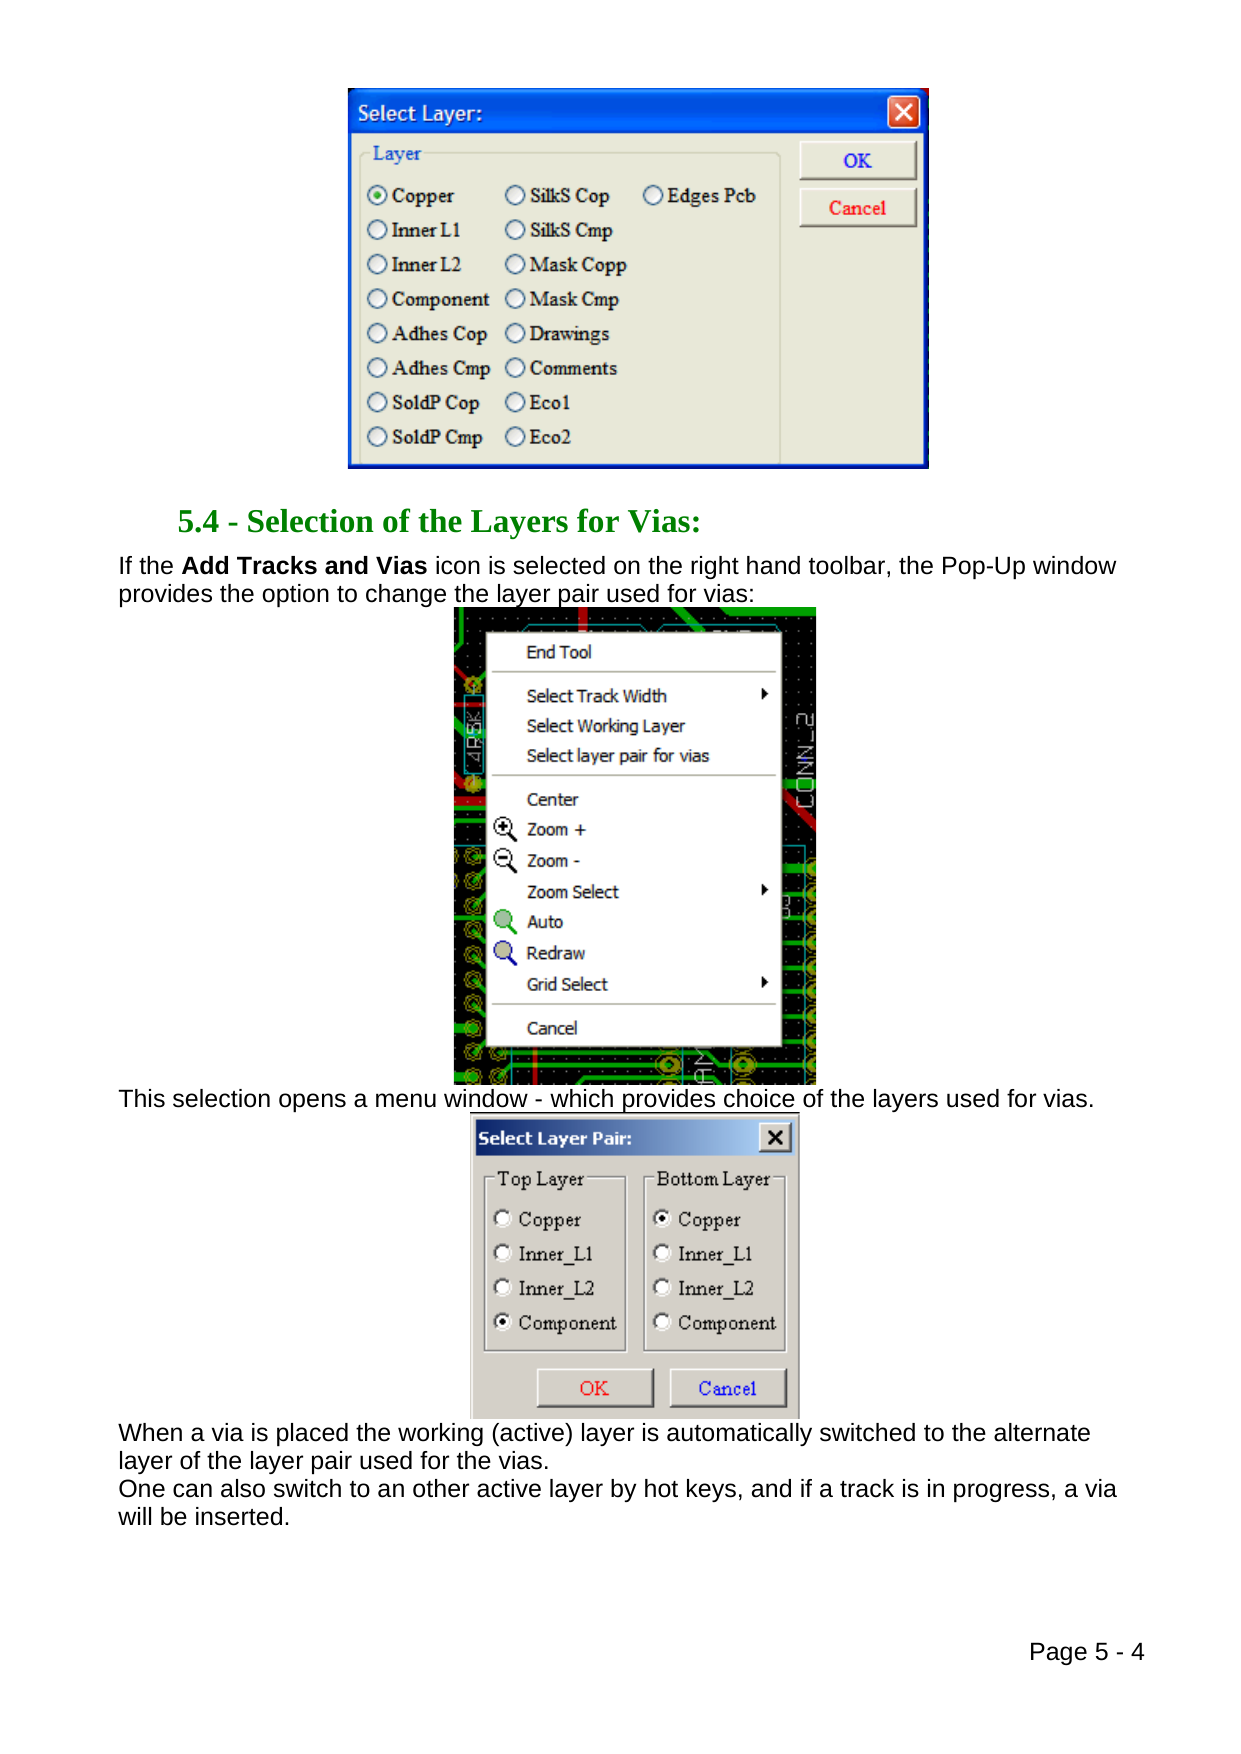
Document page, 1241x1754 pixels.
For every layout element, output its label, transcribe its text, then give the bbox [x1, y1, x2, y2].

subtitle Selection of the Layers for Vias: [177, 503, 1152, 540]
picture [347, 88, 929, 469]
text When a via is placed the working (active) layer is automatically switched to the alternate layer of the layer pair used for the vias. [118, 1419, 1152, 1475]
text If the Add Tracks and Vias icon is selected on the right hand toolbar, the Pop-Up window provides the option to change the layer pair used for vias: [118, 552, 1152, 608]
text One can also switch to an other active layer by hot keys, and if a track is in progress, a via will be inserted. [118, 1475, 1152, 1531]
text This selection opens a menu window - which provides choice of the layers used for vias. [118, 1084, 1152, 1112]
picture [470, 1112, 800, 1419]
picture [453, 607, 817, 1085]
